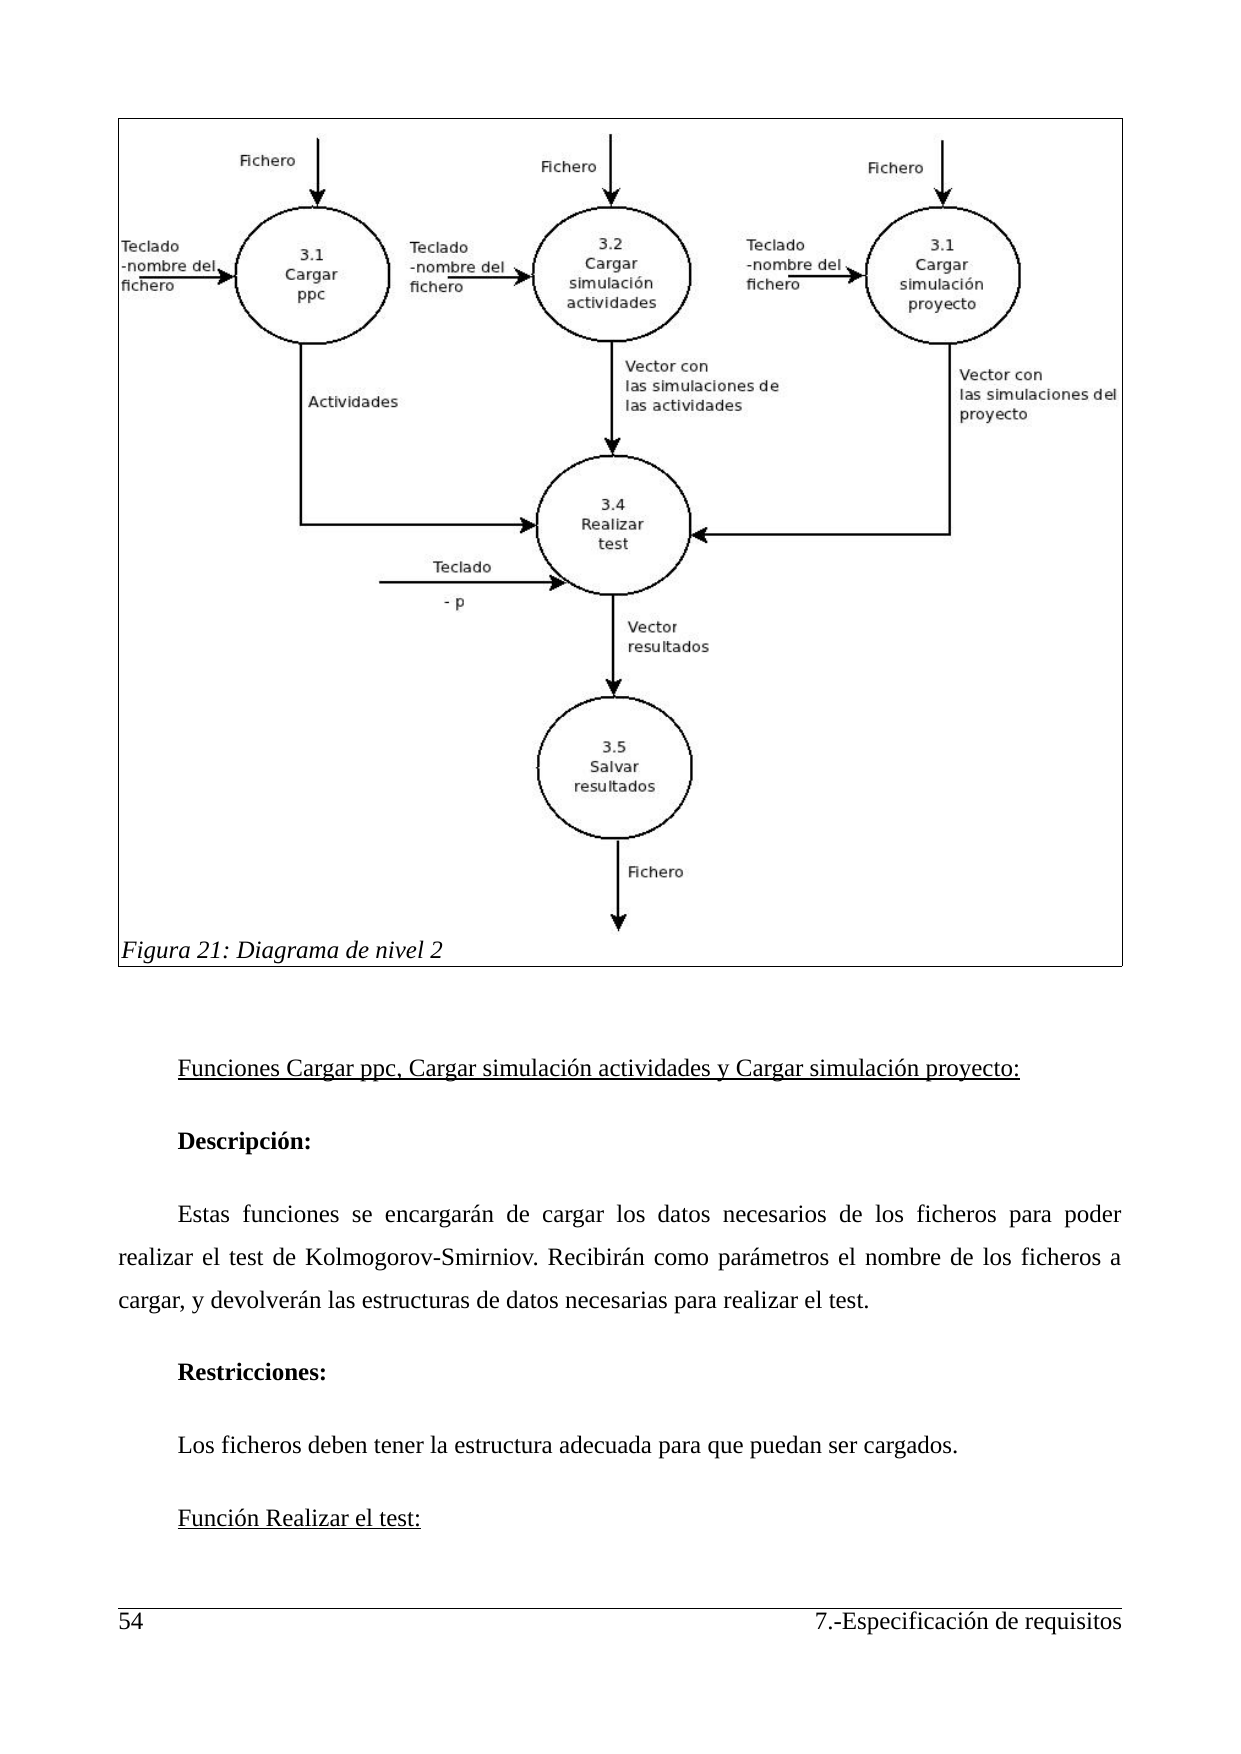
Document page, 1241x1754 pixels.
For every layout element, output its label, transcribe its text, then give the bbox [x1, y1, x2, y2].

text Restricciones: [118, 1357, 1122, 1386]
text Descripción: [118, 1126, 1122, 1155]
text Los ficheros deben tener la estructura adecuada para que puedan ser cargados. [118, 1430, 1122, 1459]
picture [121, 133, 1120, 935]
text Funciones Cargar ppc, Cargar simulación actividades y Cargar simulación proyecto: [118, 1053, 1122, 1082]
text Función Realizar el test: [118, 1503, 1122, 1531]
text Estas funciones se encargarán de cargar los datos necesarios de los ficheros para poder realizar el test de Kolmogorov-Smirniov. Recibirán como parámetros el nombre de los ficheros a cargar, y devolverán las estructuras de datos necesarias para realizar el test. [118, 1199, 1122, 1314]
text Figura 21: Diagrama de nivel 2 [121, 935, 1119, 963]
